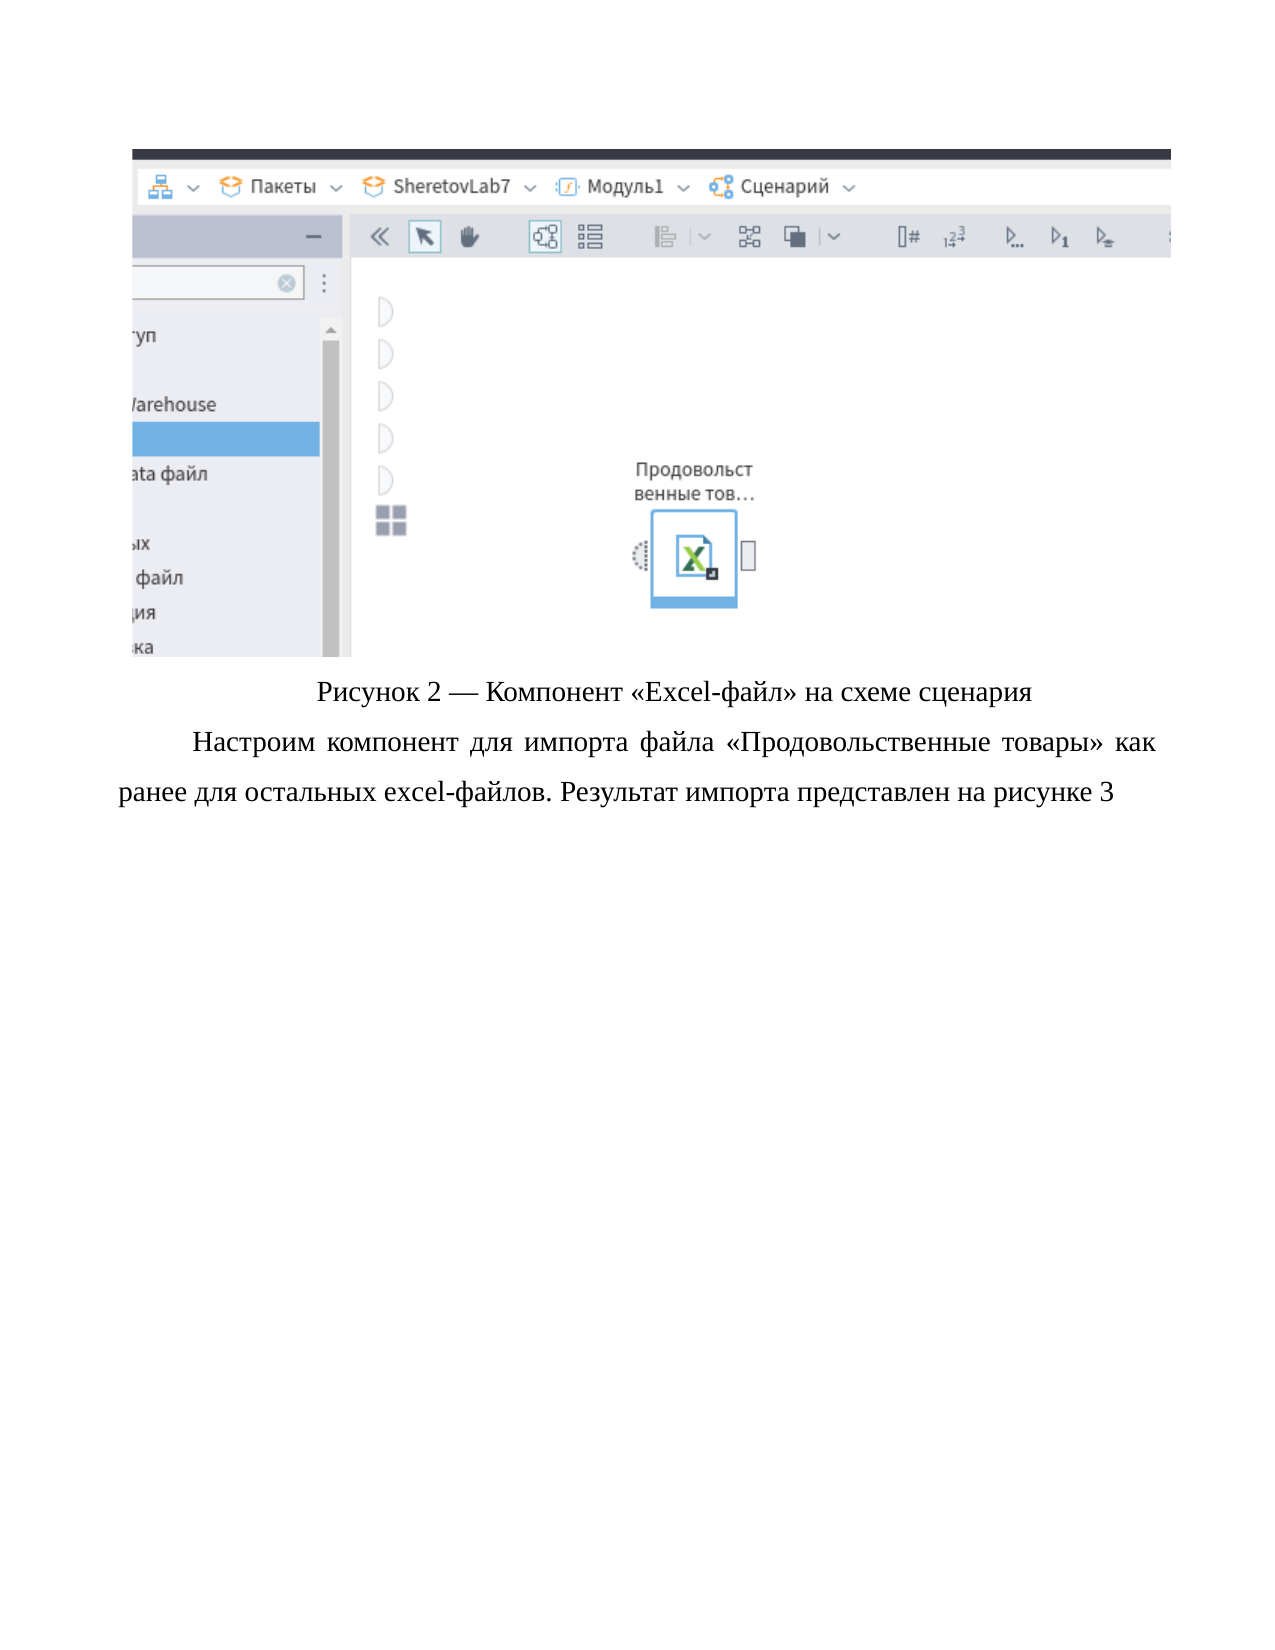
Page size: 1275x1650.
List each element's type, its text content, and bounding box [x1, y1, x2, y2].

picture [132, 149, 1171, 657]
text Рисунок 2 — Компонент «Excel-файл» на схеме сценария [118, 391, 1157, 707]
text Настроим компонент для импорта файла «Продовольственные товары» как ранее для остальных excel-файлов. Результат импорта представлен на рисунке 3 [118, 724, 1157, 808]
